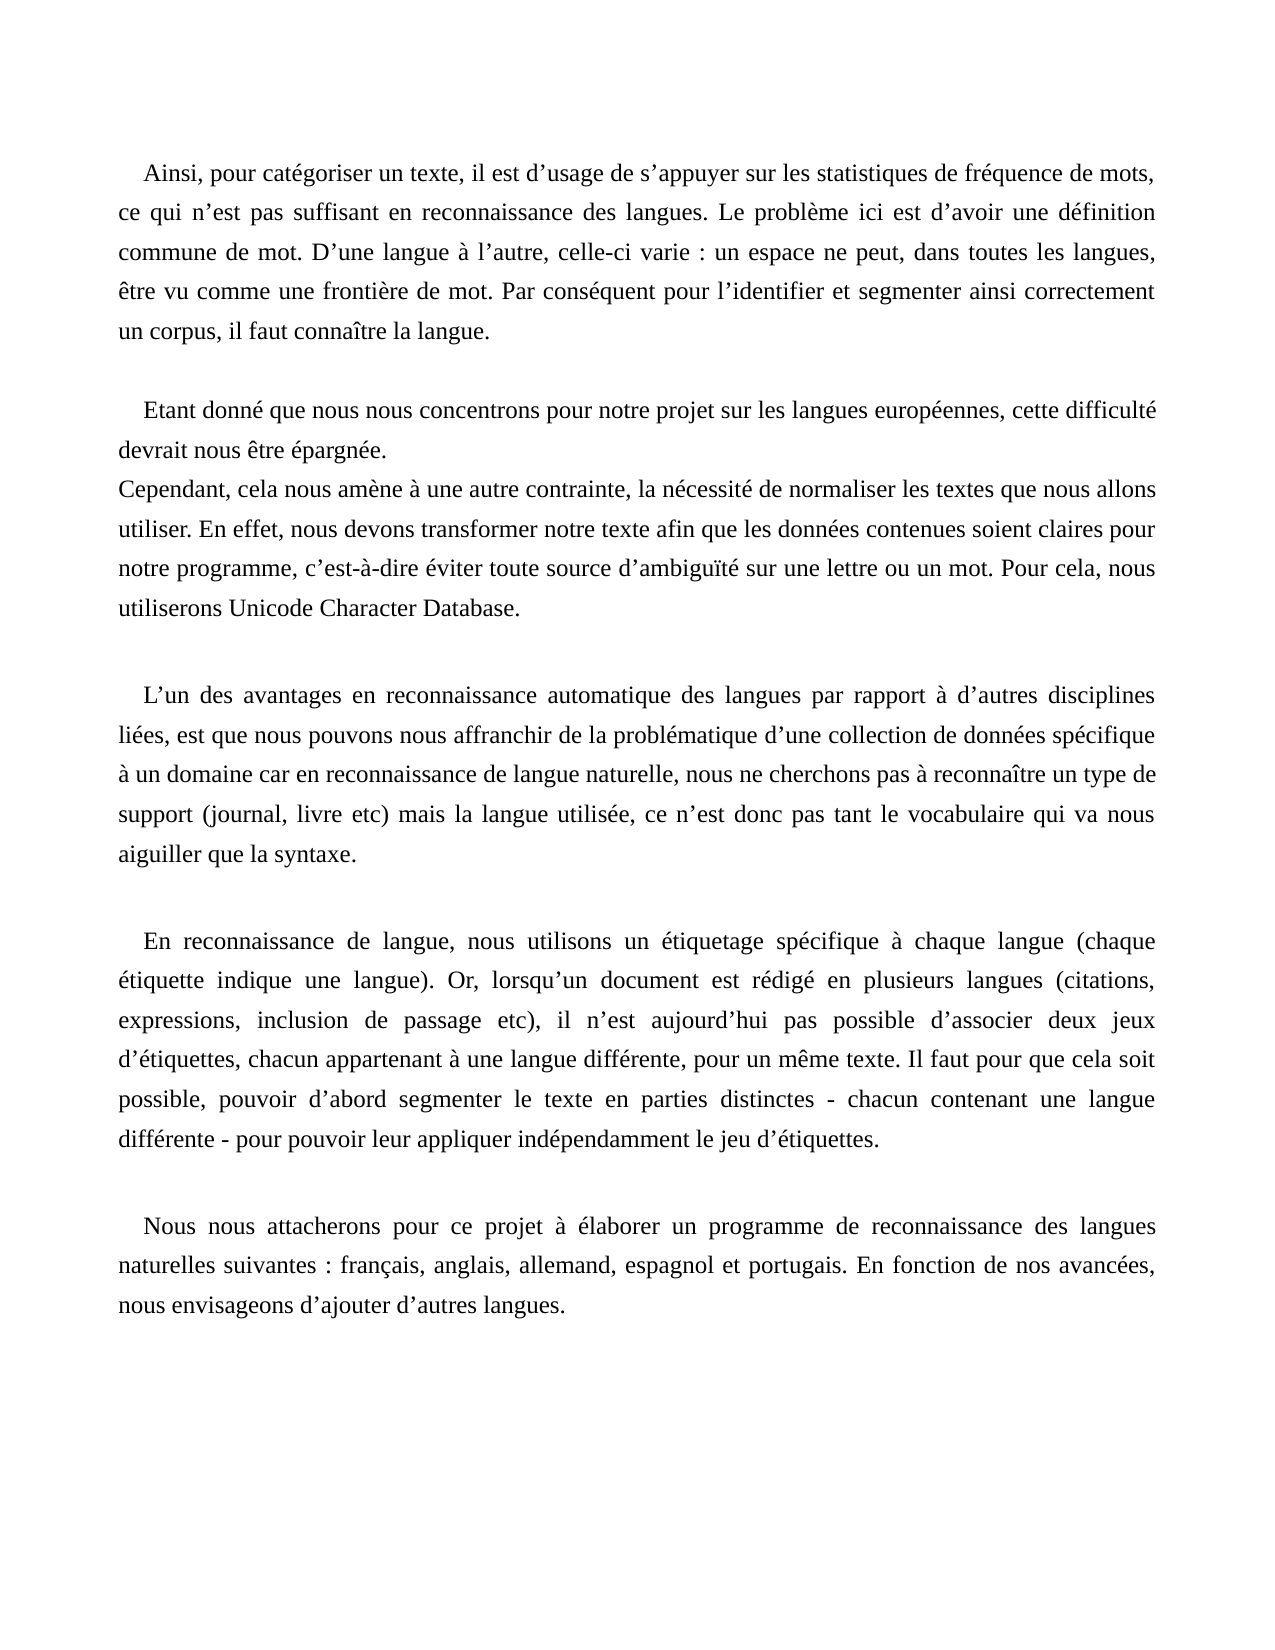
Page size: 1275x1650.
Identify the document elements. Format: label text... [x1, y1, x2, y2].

text L’un des avantages en reconnaissance automatique des langues par rapport à d’autres disciplines liées, est que nous pouvons nous affranchir de la problématique d’une collection de données spécifique à un domaine car en reconnaissance de langue naturelle, nous ne cherchons pas à reconnaître un type de support (journal, livre etc) mais la langue utilisée, ce n’est donc pas tant le vocabulaire qui va nous aiguiller que la syntaxe. [118, 680, 1157, 867]
text Cependant, cela nous amène à une autre contrainte, la nécessité de normaliser les textes que nous allons utiliser. En effet, nous devons transformer notre texte afin que les données contenues soient claires pour notre programme, c’est-à-dire éviter toute source d’ambiguïté sur une lettre ou un mot. Pour cela, nous utiliserons Unicode Character Database. [118, 474, 1157, 622]
text En reconnaissance de langue, nous utilisons un étiquetage spécifique à chaque langue (chaque étiquette indique une langue). Or, lorsqu’un document est rédigé en plusieurs langues (citations, expressions, inclusion de passage etc), il n’est aujourd’hui pas possible d’associer deux jeux d’étiquettes, chacun appartenant à une langue différente, pour un même texte. Il faut pour que cela soit possible, pouvoir d’abord segmenter le texte en parties distinctes - chacun contenant une langue différente - pour pouvoir leur appliquer indépendamment le jeu d’étiquettes. [118, 926, 1157, 1152]
text Nous nous attacherons pour ce projet à élaborer un programme de reconnaissance des langues naturelles suivantes : français, anglais, allemand, espagnol et portugais. En fonction de nos avancées, nous envisageons d’ajouter d’autres langues. [118, 1211, 1157, 1319]
text Ainsi, pour catégoriser un texte, il est d’usage de s’appuyer sur les statistiques de fréquence de mots, ce qui n’est pas suffisant en reconnaissance des langues. Le problème ici est d’avoir une définition commune de mot. D’une langue à l’autre, celle-ci varie : un espace ne peut, dans toutes les langues, être vu comme une frontière de mot. Par conséquent pour l’identifier et segmenter ainsi correctement un corpus, il faut connaître la langue. [118, 158, 1157, 345]
text Etant donné que nous nous concentrons pour notre projet sur les langues européennes, cette difficulté devrait nous être épargnée. [118, 395, 1157, 463]
